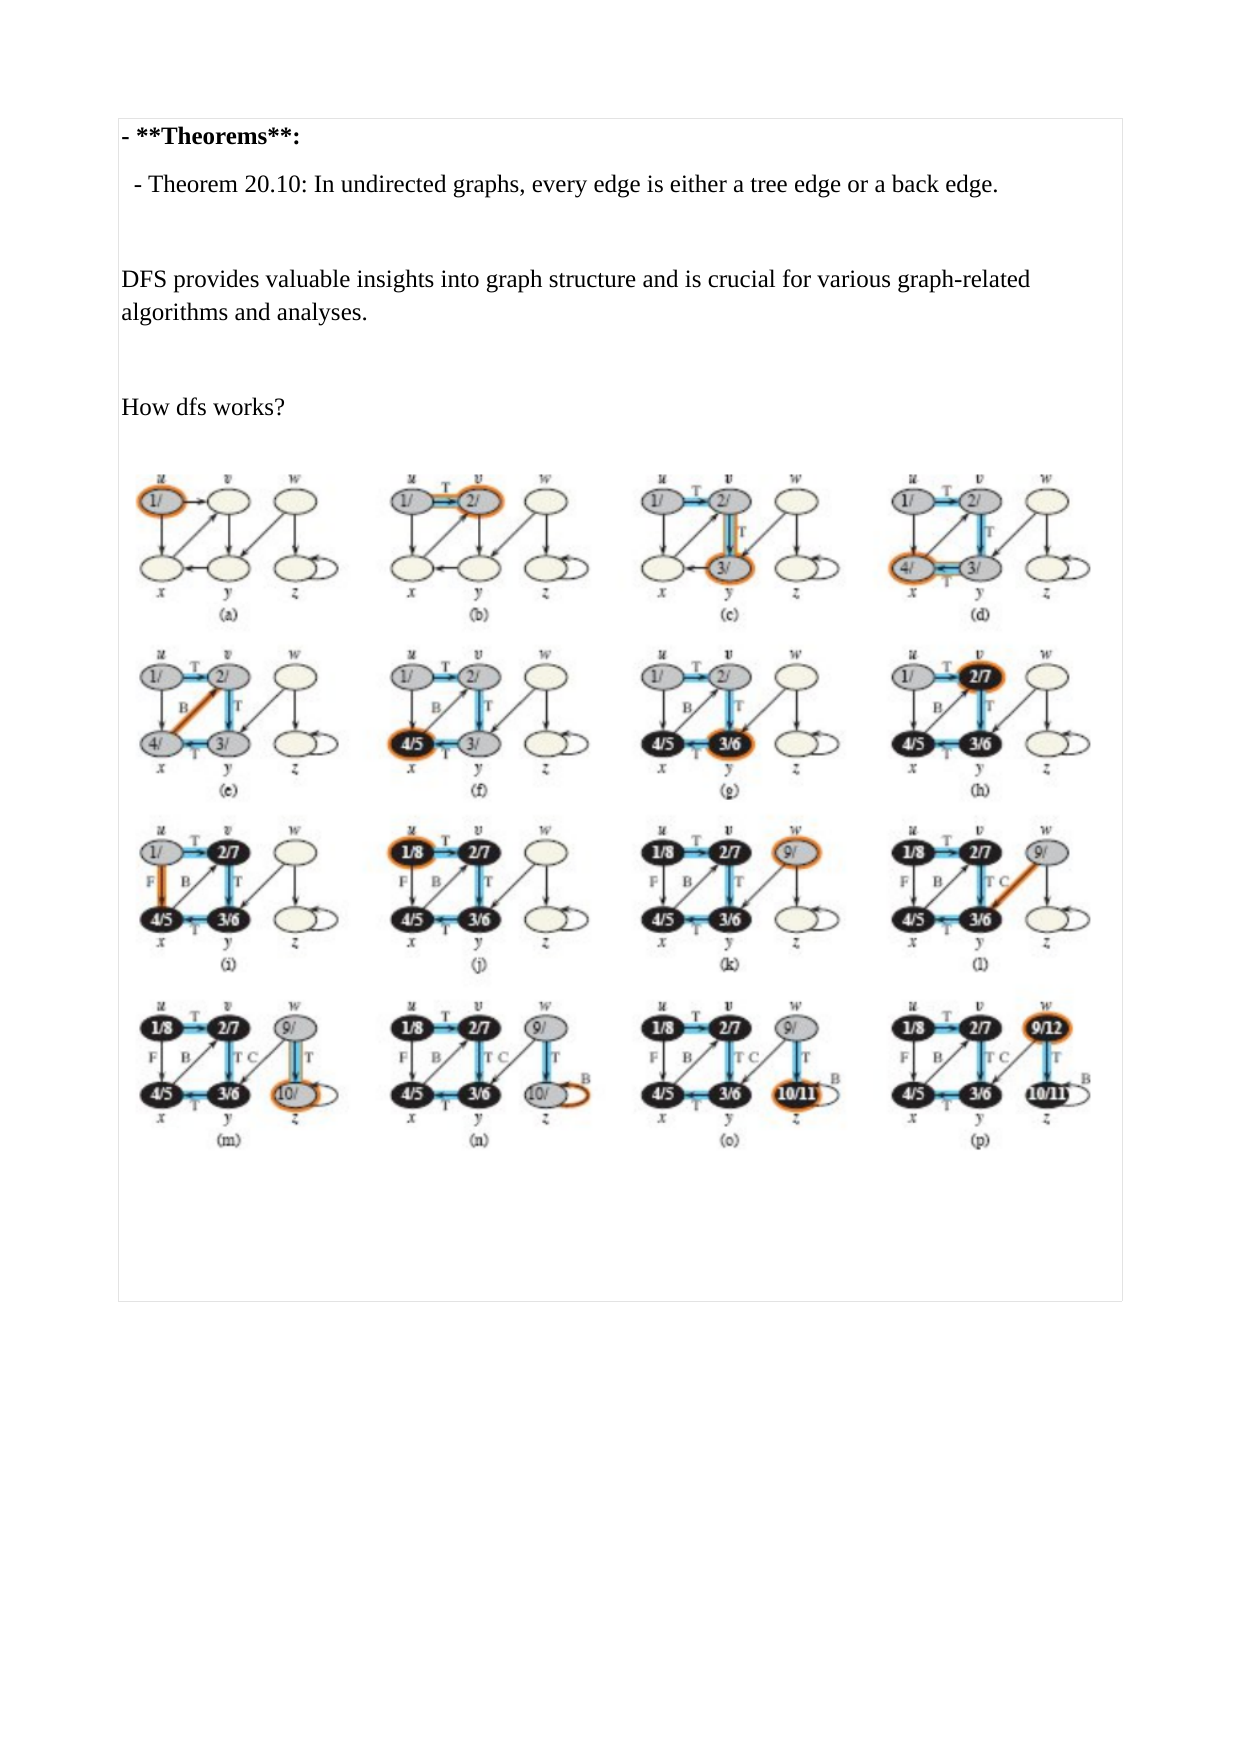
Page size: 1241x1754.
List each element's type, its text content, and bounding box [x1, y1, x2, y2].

text - Theorem 20.10: In undirected graphs, every edge is either a tree edge or a back edge. [119, 166, 1122, 197]
picture [121, 461, 1119, 1171]
text - **Theorems**: [119, 119, 1122, 150]
text How dfs works? [119, 389, 1122, 421]
text DFS provides valuable insights into graph structure and is crucial for various graph-related algorithms and analyses. [119, 261, 1122, 326]
